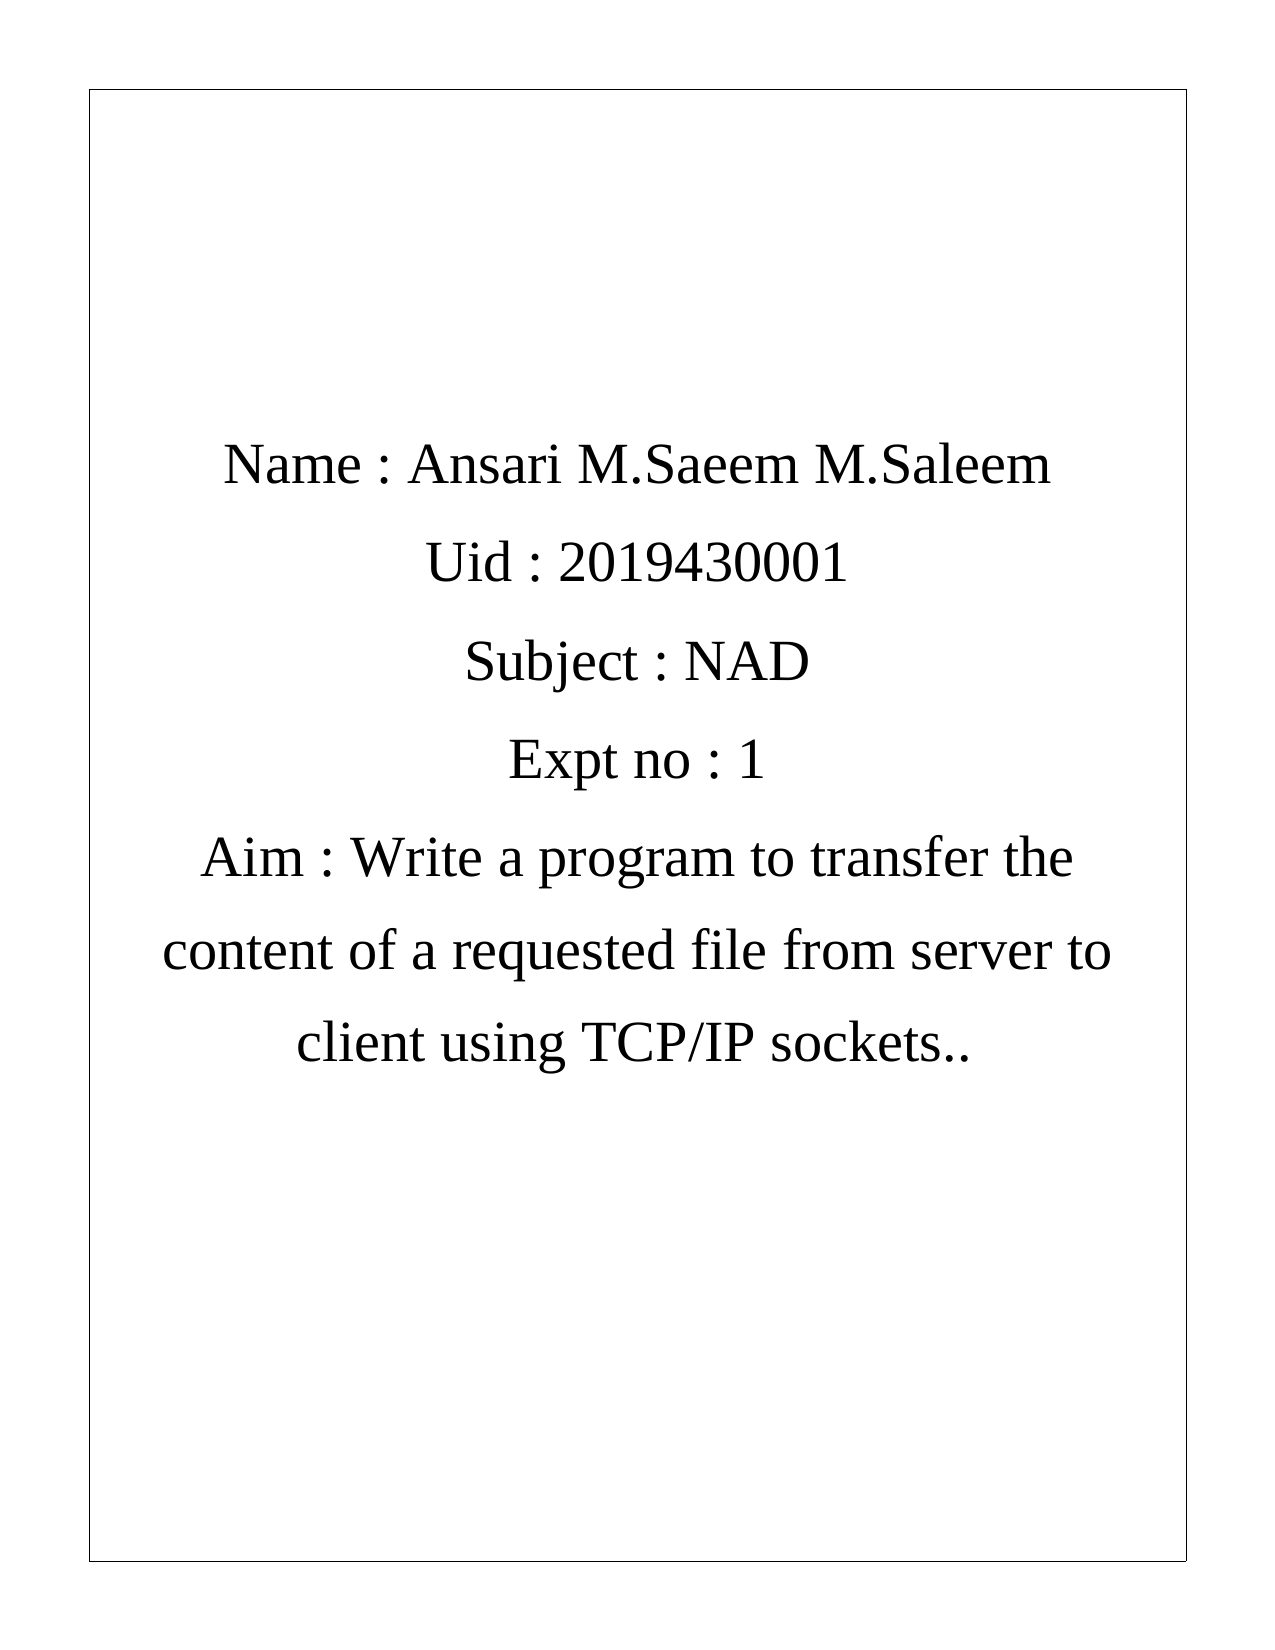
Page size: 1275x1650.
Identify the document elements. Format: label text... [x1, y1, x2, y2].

text Expt no : 1 [118, 724, 1157, 791]
text Uid : 2019430001 [118, 527, 1157, 594]
text Name : Ansari M.Saeem M.Saleem [118, 428, 1157, 496]
text Subject : NAD [118, 625, 1157, 692]
text Aim : Write a program to transfer the content of a requested file from server to client using TCP/IP sockets.. [118, 822, 1157, 1074]
